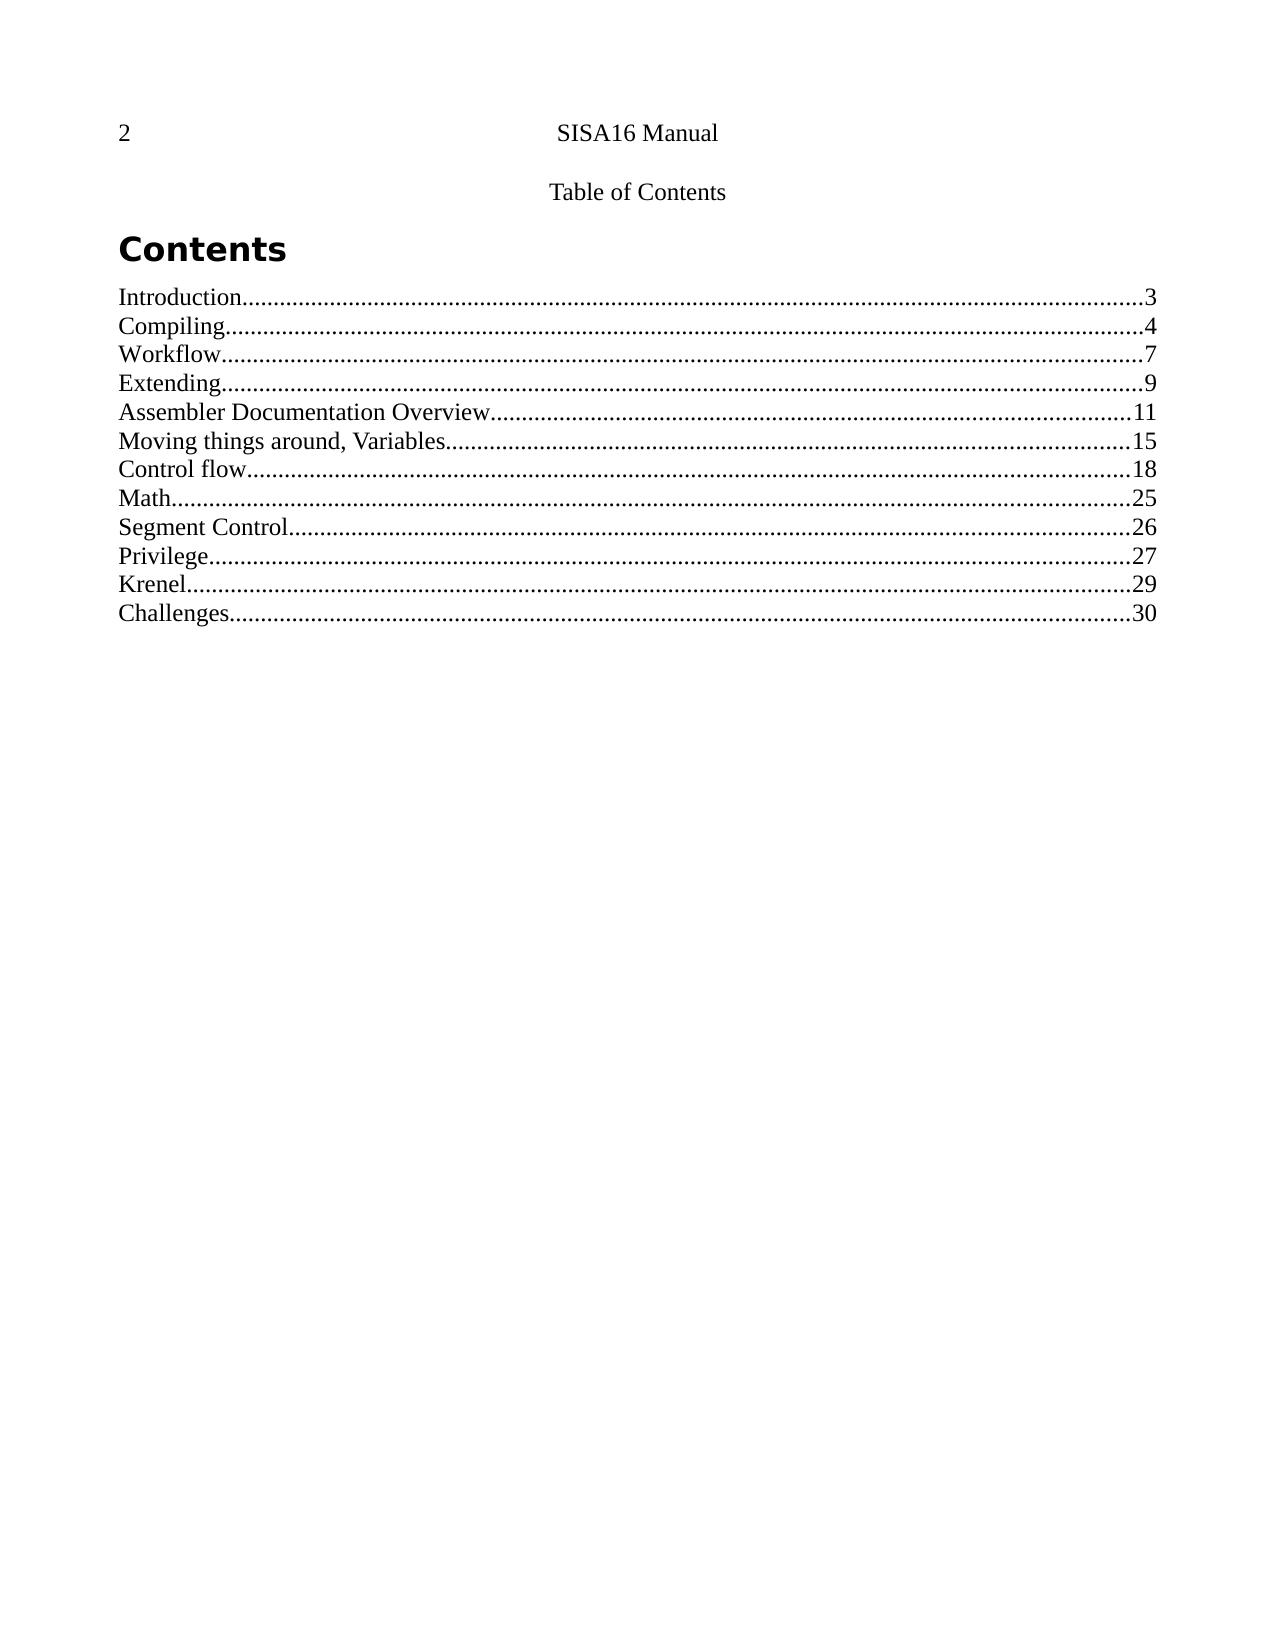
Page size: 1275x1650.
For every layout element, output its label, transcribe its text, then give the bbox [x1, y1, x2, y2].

text Math 25 [118, 483, 1157, 512]
text Workflow 7 [118, 339, 1157, 368]
text Introduction 3 [118, 282, 1157, 311]
text Krenel 29 [118, 569, 1157, 598]
text Segment Control 26 [118, 512, 1157, 541]
text Extending 9 [118, 368, 1157, 397]
text Compiling 4 [118, 311, 1157, 339]
subtitle Contents [118, 231, 1157, 269]
text Challenges 30 [118, 598, 1157, 627]
text Control flow 18 [118, 454, 1157, 483]
text Privilege 27 [118, 541, 1157, 569]
text Assembler Documentation Overview 11 [118, 397, 1157, 426]
text Table of Contents [118, 177, 1157, 206]
text Moving things around, Variables 15 [118, 426, 1157, 454]
